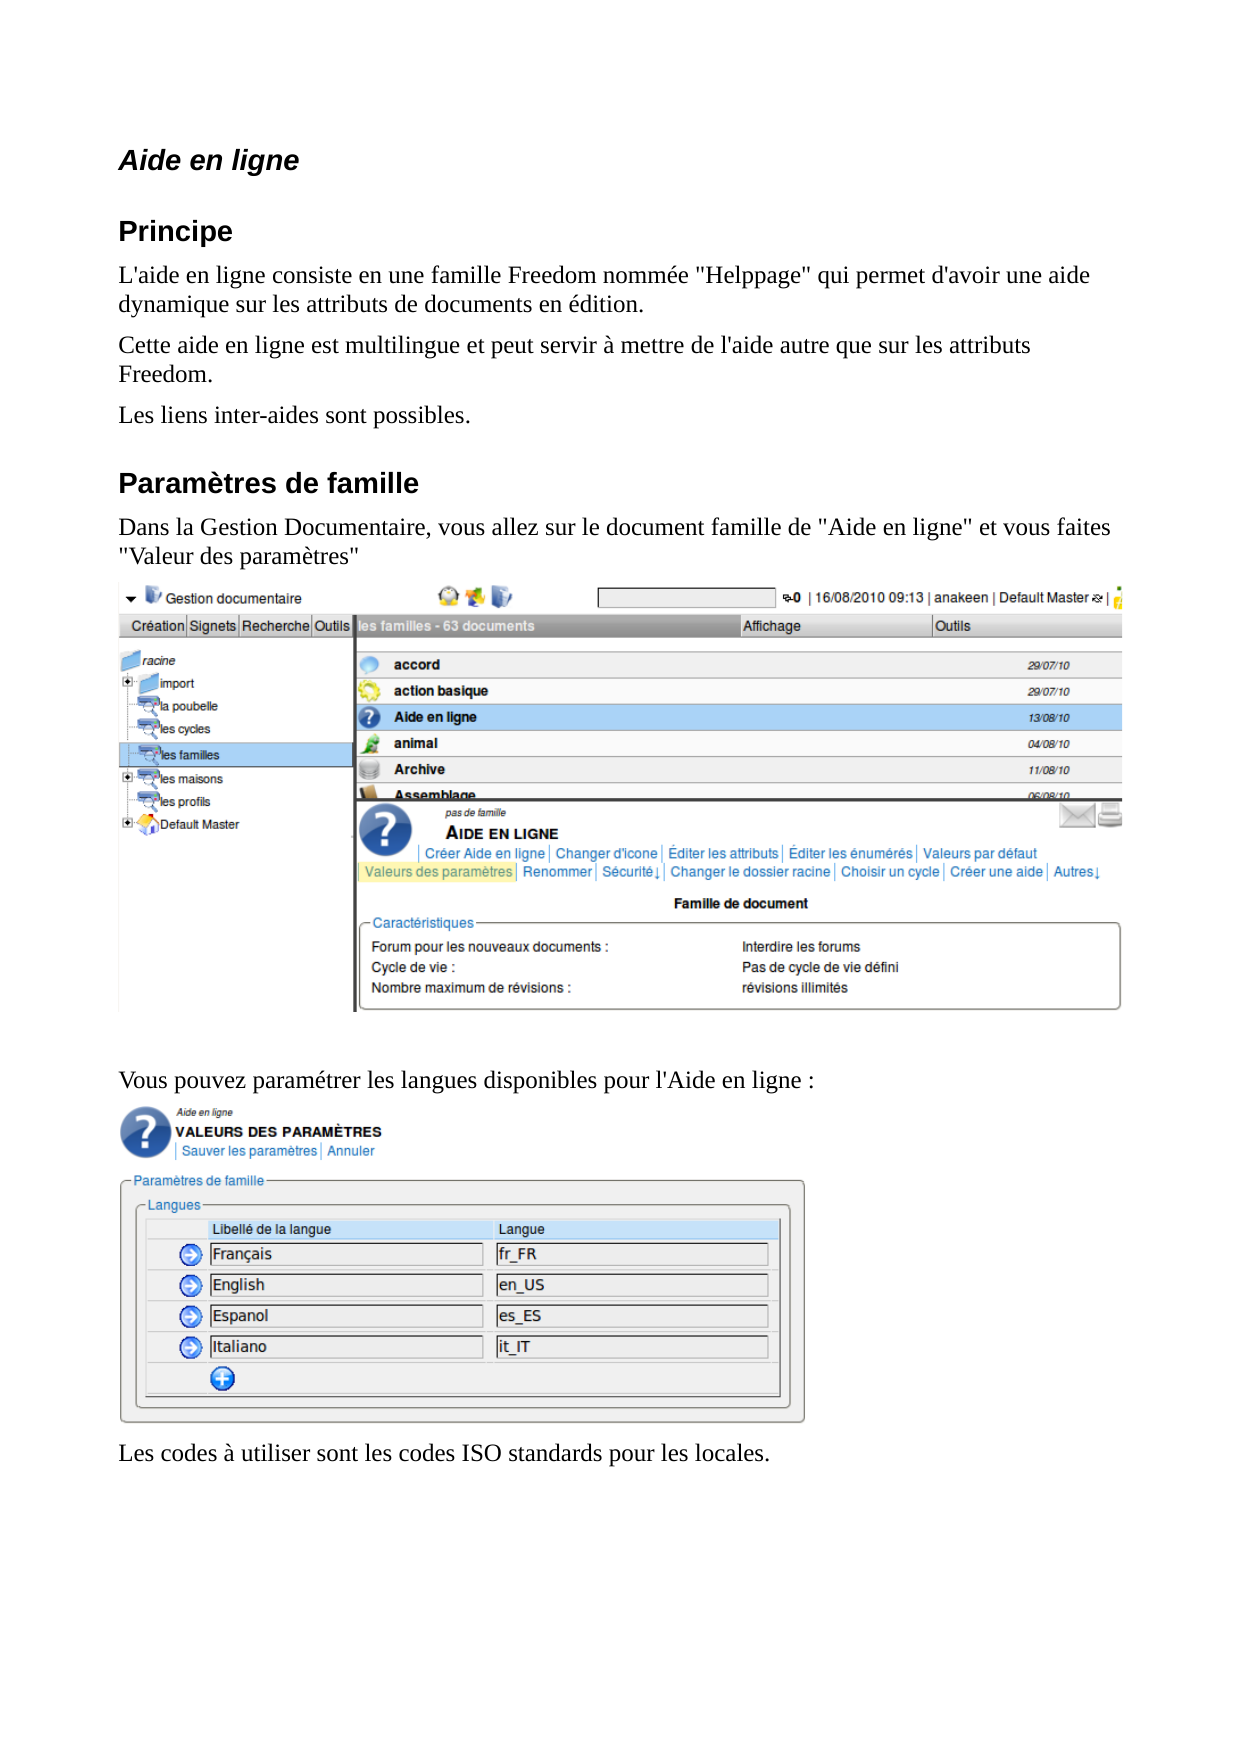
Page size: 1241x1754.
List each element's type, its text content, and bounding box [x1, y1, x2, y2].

picture [118, 582, 1123, 1012]
text L'aide en ligne consiste en une famille Freedom nommée "Helppage" qui permet d'avoir une aide dynamique sur les attributs de documents en édition. [118, 260, 1122, 318]
text Dans la Gestion Documentaire, vous allez sur le document famille de "Aide en ligne" et vous faites "Valeur des paramètres" [118, 512, 1122, 570]
subtitle Principe [118, 214, 1122, 248]
text Les codes à utiliser sont les codes ISO standards pour les locales. [118, 1438, 1122, 1467]
subtitle Paramètres de famille [118, 466, 1122, 500]
picture [118, 1106, 806, 1426]
subtitle Aide en ligne [118, 143, 1122, 177]
text Vous pouvez paramétrer les langues disponibles pour l'Aide en ligne : [118, 1066, 1122, 1094]
text Cette aide en ligne est multilingue et peut servir à mettre de l'aide autre que sur les attributs Freedom. [118, 330, 1122, 388]
text Les liens inter-aides sont possibles. [118, 400, 1122, 429]
